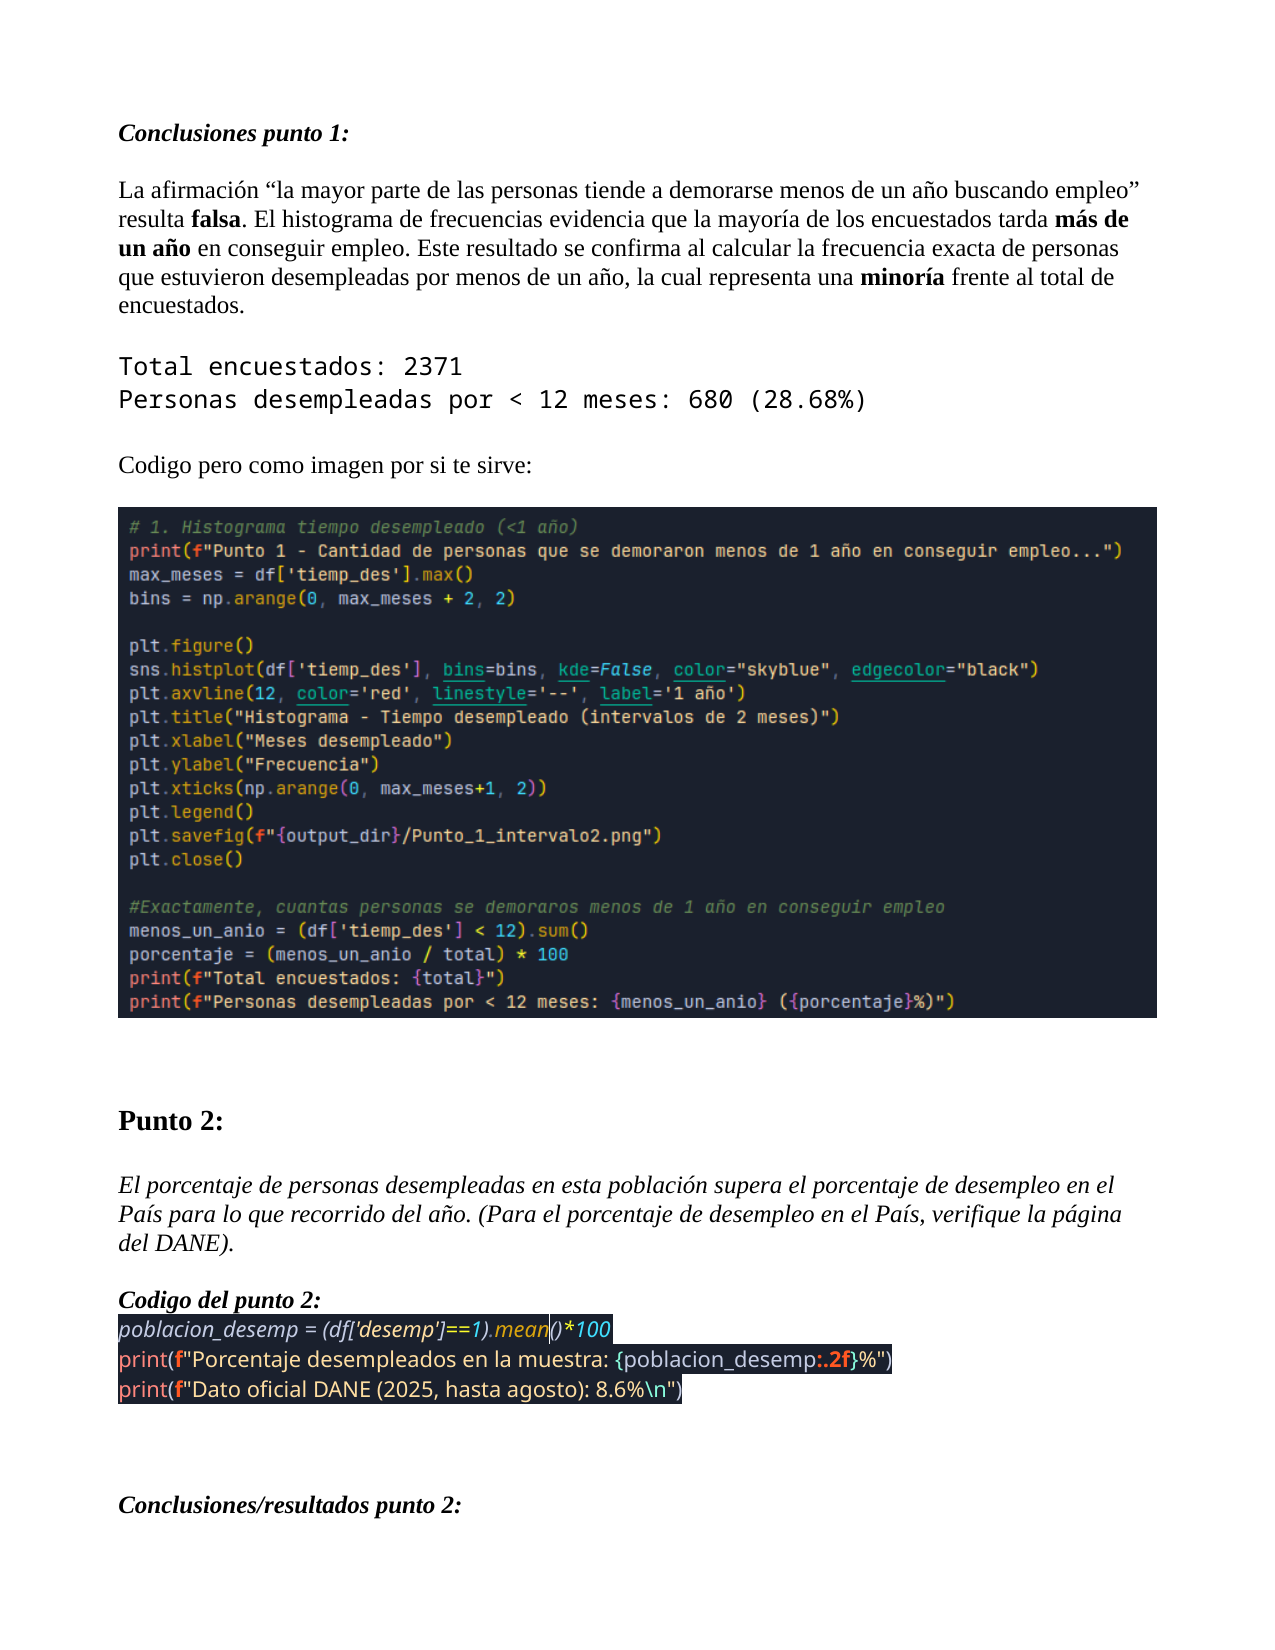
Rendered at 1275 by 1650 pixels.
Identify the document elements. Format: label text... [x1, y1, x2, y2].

picture [118, 507, 1157, 1018]
text Codigo pero como imagen por si te sirve: [118, 450, 1157, 479]
text Conclusiones/resultados punto 2: [118, 1490, 1157, 1519]
text Conclusiones punto 1: [118, 118, 1157, 147]
text La afirmación “la mayor parte de las personas tiende a demorarse menos de un año buscando empleo” resulta falsa. El histograma de frecuencias evidencia que la mayoría de los encuestados tarda más de un año en conseguir empleo. Este resultado se confirma al calcular la frecuencia exacta de personas que estuvieron desempleadas por menos de un año, la cual representa una minoría frente al total de encuestados. [118, 176, 1157, 319]
text Punto 2: [118, 1103, 1157, 1137]
text Codigo del punto 2: [118, 1286, 1157, 1314]
text print(f"Dato oficial DANE (2025, hasta agosto): 8.6%\n") [118, 1374, 1157, 1404]
text poblacion_desemp = (df['desemp']==1).mean()*100 [118, 1314, 1157, 1344]
text print(f"Porcentaje desempleados en la muestra: {poblacion_desemp:.2f}%") [118, 1344, 1157, 1374]
text Total encuestados: 2371 Personas desempleadas por < 12 meses: 680 (28.68%) [118, 348, 1157, 450]
text El porcentaje de personas desempleadas en esta población supera el porcentaje de desempleo en el País para lo que recorrido del año. (Para el porcentaje de desempleo en el País, verifique la página del DANE). [118, 1171, 1157, 1257]
